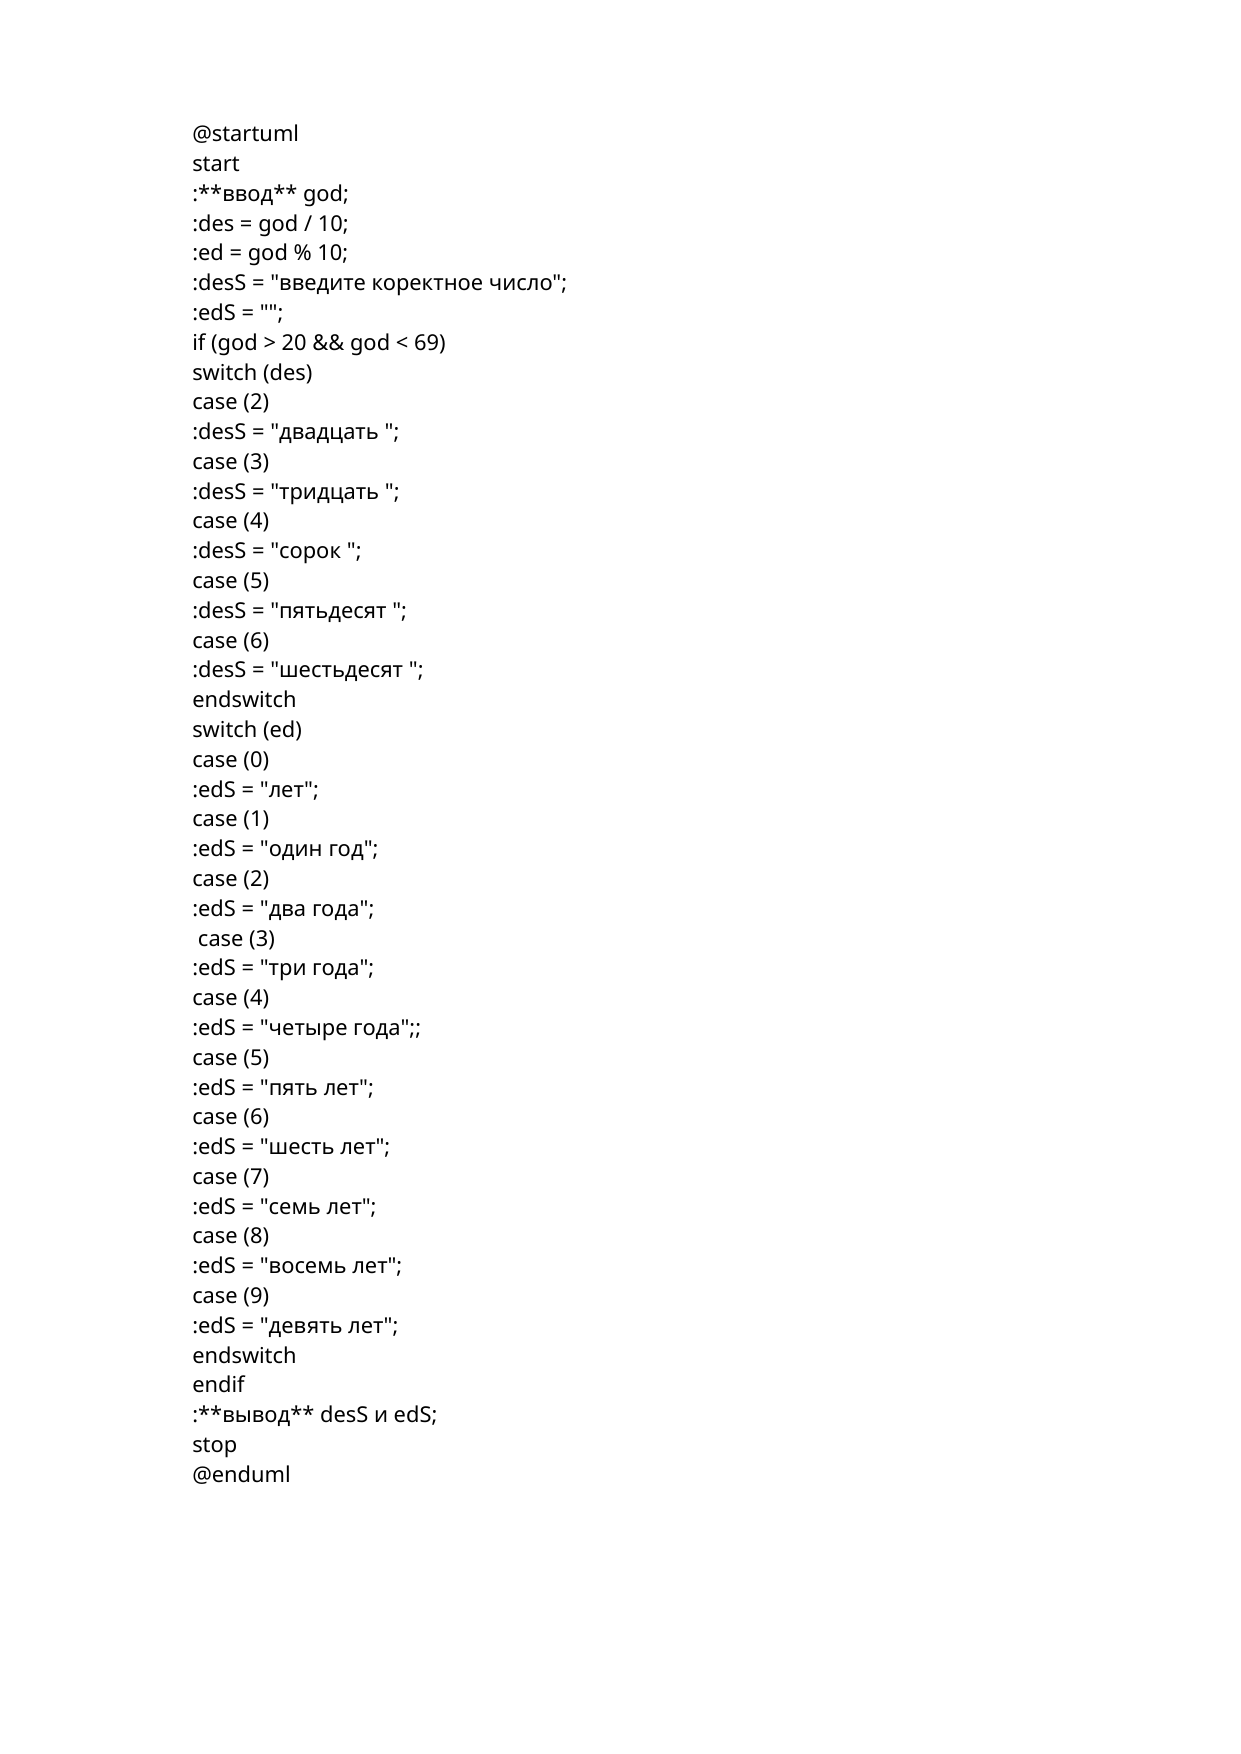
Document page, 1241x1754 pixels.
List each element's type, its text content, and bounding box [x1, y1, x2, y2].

text case (4) [118, 982, 1181, 1012]
text case (5) [118, 1042, 1181, 1071]
text @enduml [118, 1459, 1181, 1488]
text :ed = god % 10; [118, 237, 1181, 267]
text start [118, 148, 1181, 178]
text case (5) [118, 565, 1181, 595]
text switch (des) [118, 356, 1181, 386]
text endswitch [118, 684, 1181, 714]
text :edS = "один год"; [118, 833, 1181, 863]
text case (9) [118, 1280, 1181, 1310]
text :desS = "сорок "; [118, 535, 1181, 565]
text :**вывод** desS и edS; [118, 1399, 1181, 1429]
text case (7) [118, 1161, 1181, 1191]
text stop [118, 1429, 1181, 1459]
text :edS = "два года"; [118, 893, 1181, 922]
text :desS = "введите коректное число"; [118, 267, 1181, 297]
text :edS = "три года"; [118, 952, 1181, 982]
text :**ввод** god; [118, 178, 1181, 207]
text endif [118, 1369, 1181, 1399]
text case (3) [118, 922, 1181, 952]
text :edS = "четыре года";; [118, 1012, 1181, 1042]
text :edS = "девять лет"; [118, 1310, 1181, 1339]
text case (8) [118, 1220, 1181, 1250]
text :desS = "двадцать "; [118, 416, 1181, 446]
text if (god > 20 && god < 69) [118, 327, 1181, 356]
text case (0) [118, 744, 1181, 773]
text endswitch [118, 1339, 1181, 1369]
text case (1) [118, 803, 1181, 833]
text :edS = "пять лет"; [118, 1071, 1181, 1101]
text @startuml [118, 118, 1181, 148]
text case (2) [118, 386, 1181, 416]
text case (4) [118, 505, 1181, 535]
text :desS = "шестьдесят "; [118, 654, 1181, 684]
text :edS = "семь лет"; [118, 1191, 1181, 1220]
text :edS = "лет"; [118, 773, 1181, 803]
text :edS = "восемь лет"; [118, 1250, 1181, 1280]
text case (6) [118, 624, 1181, 654]
text case (6) [118, 1101, 1181, 1131]
text :edS = ""; [118, 297, 1181, 327]
text switch (ed) [118, 714, 1181, 744]
text :desS = "пятьдесят "; [118, 595, 1181, 624]
text :edS = "шесть лет"; [118, 1131, 1181, 1161]
text :desS = "тридцать "; [118, 476, 1181, 505]
text :des = god / 10; [118, 207, 1181, 237]
text case (2) [118, 863, 1181, 893]
text case (3) [118, 446, 1181, 476]
